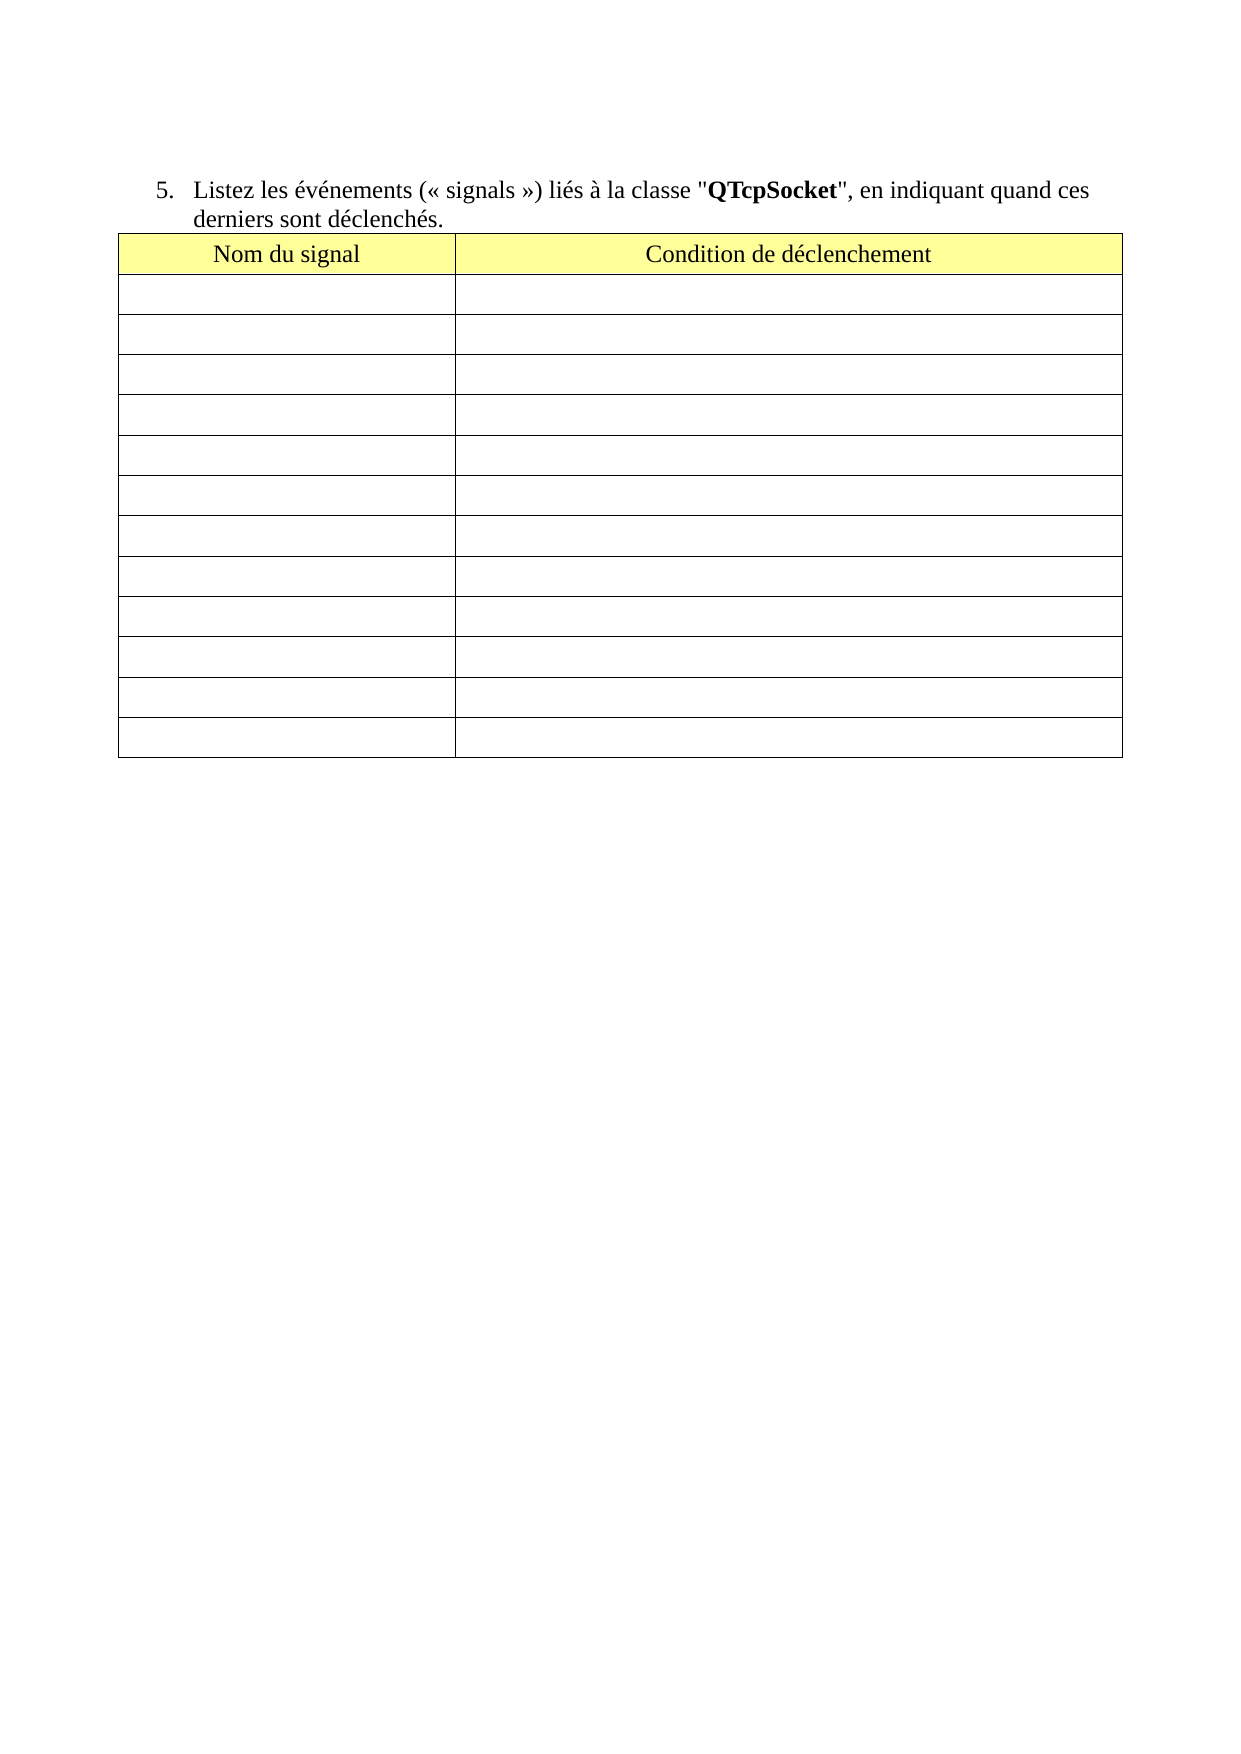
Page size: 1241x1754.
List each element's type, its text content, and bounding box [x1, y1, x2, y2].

table_cell [456, 275, 1122, 314]
table_cell [119, 436, 455, 475]
list Listez les événements (« signals ») liés à la classe "QTcpSocket", en indiquant quand ces derniers sont déclenchés. [156, 176, 1122, 233]
table_cell [456, 315, 1122, 354]
table_cell [456, 395, 1122, 435]
table_cell [119, 557, 455, 596]
table_cell [456, 355, 1122, 394]
table_cell [456, 597, 1122, 636]
table_cell [119, 718, 455, 757]
table_cell [456, 557, 1122, 596]
table_cell [456, 637, 1122, 677]
table_cell [119, 476, 455, 515]
table_cell [119, 315, 455, 354]
table_cell [456, 678, 1122, 717]
table_cell [456, 436, 1122, 475]
table_cell [119, 355, 455, 394]
table_header Condition de déclenchement [456, 234, 1122, 273]
table_cell [456, 476, 1122, 515]
table_cell [119, 516, 455, 556]
table_cell [119, 678, 455, 717]
table_cell [119, 597, 455, 636]
table_cell [119, 395, 455, 435]
table_cell [119, 275, 455, 314]
table_cell [456, 718, 1122, 757]
table_cell [456, 516, 1122, 556]
table_cell [119, 637, 455, 677]
table_header Nom du signal [119, 234, 455, 273]
